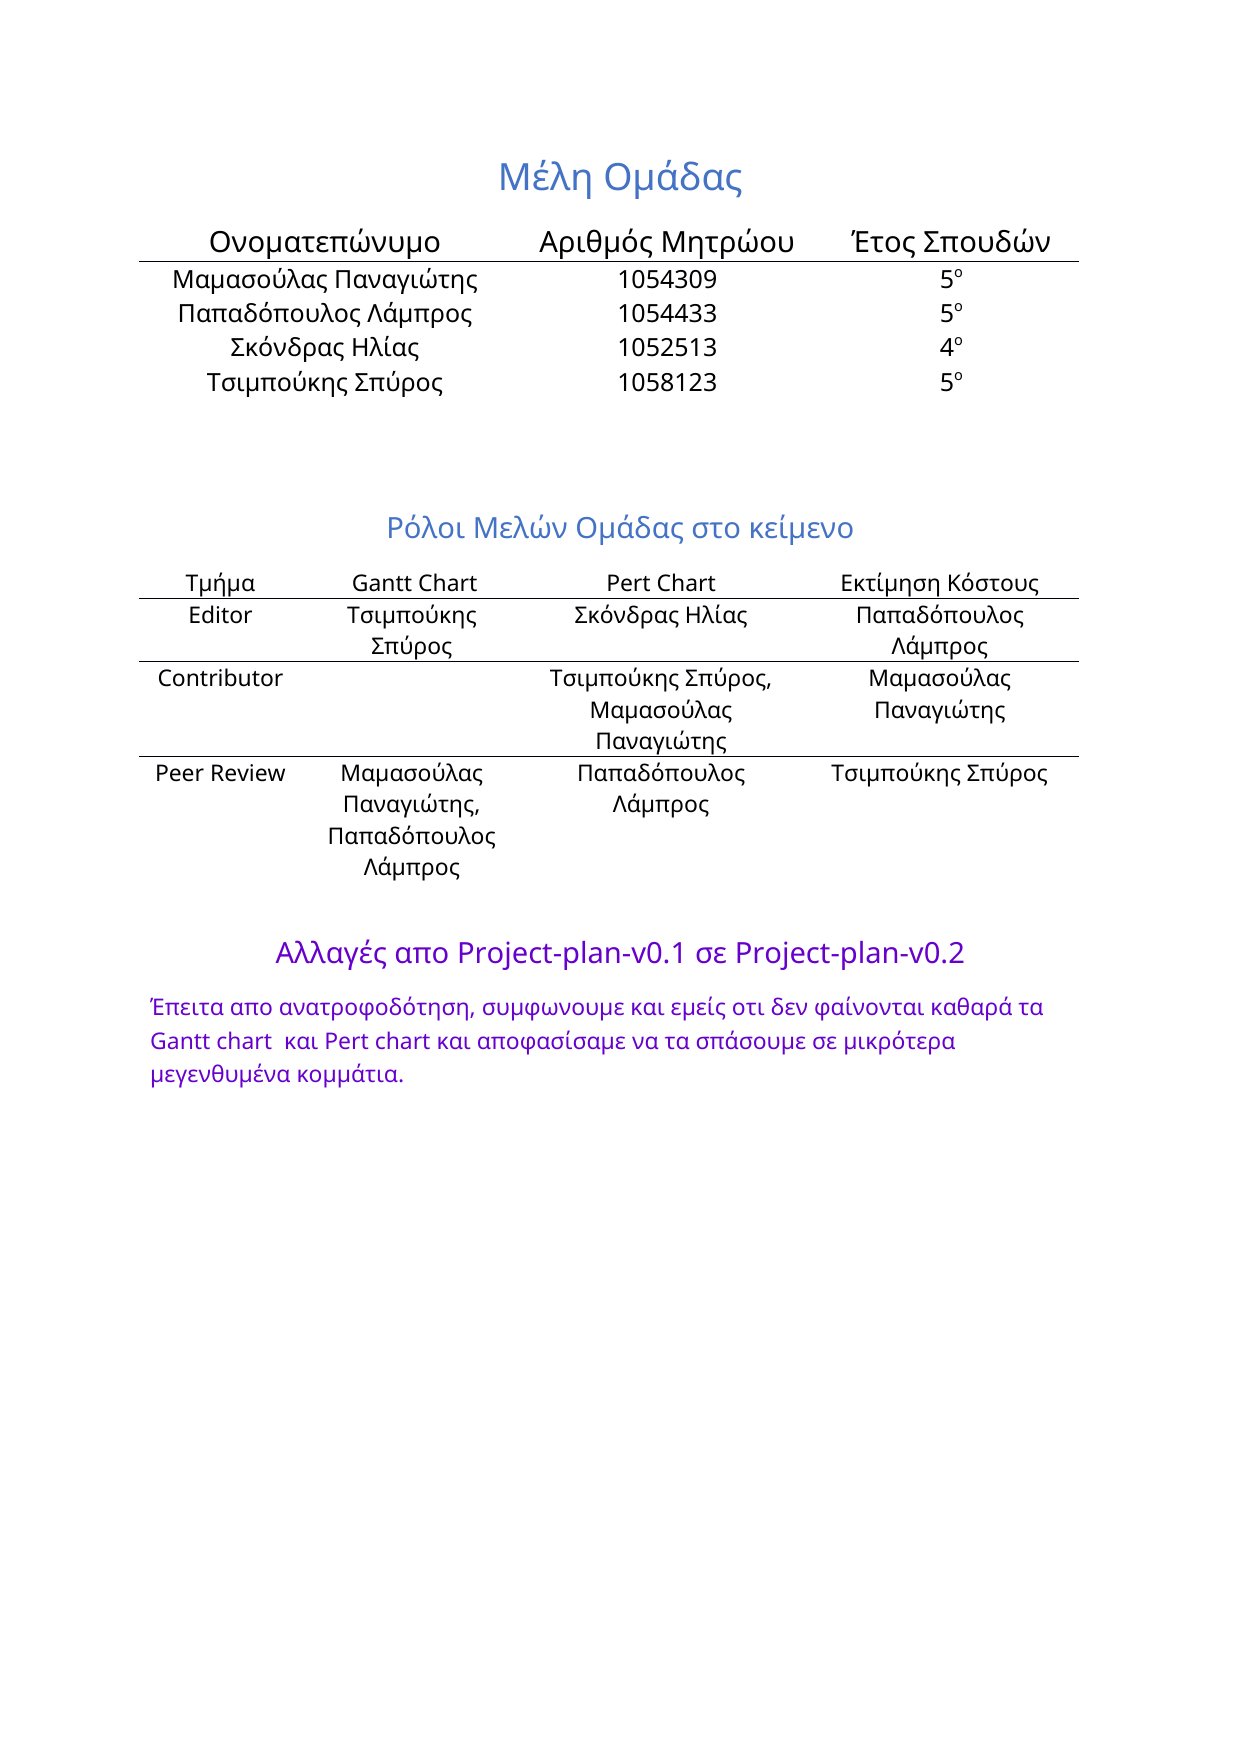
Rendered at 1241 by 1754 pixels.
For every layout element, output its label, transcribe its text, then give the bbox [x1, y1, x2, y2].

table_header Gantt Chart [302, 566, 521, 598]
table_cell 1052513 [511, 330, 823, 364]
table_header Εκτίμηση Κόστους [800, 566, 1079, 598]
text Αλλαγές απο Project-plan-v0.1 σε Project-plan-v0.2 [150, 932, 1090, 972]
table_cell Σκόνδρας Ηλίας [139, 330, 511, 364]
table_header Ονοματεπώνυμο [139, 221, 511, 261]
table_cell 1054309 [511, 262, 823, 296]
text Έπειτα απο ανατροφοδότηση, συμφωνουμε και εμείς οτι δεν φαίνονται καθαρά τα Gantt chart και Pert chart και αποφασίσαμε να τα σπάσουμε σε μικρότερα μεγενθυμένα κομμάτια. [150, 991, 1090, 1089]
text Ρόλοι Μελών Ομάδας στο κείμενο [150, 507, 1090, 547]
table_cell Editor [139, 599, 302, 661]
table_cell Παπαδόπουλος Λάμπρος [521, 757, 800, 882]
table_cell Παπαδόπουλος Λάμπρος [139, 296, 511, 330]
table_cell 1054433 [511, 296, 823, 330]
table_cell Σκόνδρας Ηλίας [521, 599, 800, 661]
table_cell Τσιμπούκης Σπύρος [139, 364, 511, 398]
table_cell Τσιμπούκης Σπύρος, Μαμασούλας Παναγιώτης [521, 662, 800, 756]
table_cell 1058123 [511, 364, 823, 398]
table_header Έτος Σπουδών [823, 221, 1079, 261]
table_header Αριθμός Μητρώου [511, 221, 823, 261]
table_cell [302, 662, 521, 756]
text Μέλη Ομάδας [150, 150, 1090, 201]
table_cell 4ο [823, 330, 1079, 364]
table_cell Τσιμπούκης Σπύρος [800, 757, 1079, 882]
table_header Pert Chart [521, 566, 800, 598]
table_cell Τσιμπούκης Σπύρος [302, 599, 521, 661]
table_cell 5ο [823, 262, 1079, 296]
table_cell Μαμασούλας Παναγιώτης [139, 262, 511, 296]
table_cell 5ο [823, 296, 1079, 330]
table_cell Peer Review [139, 757, 302, 882]
table_cell 5ο [823, 364, 1079, 398]
table_cell Contributor [139, 662, 302, 756]
table_cell Μαμασούλας Παναγιώτης, Παπαδόπουλος Λάμπρος [302, 757, 521, 882]
table_cell Μαμασούλας Παναγιώτης [800, 662, 1079, 756]
table_cell Παπαδόπουλος Λάμπρος [800, 599, 1079, 661]
table_header Τμήμα [139, 566, 302, 598]
